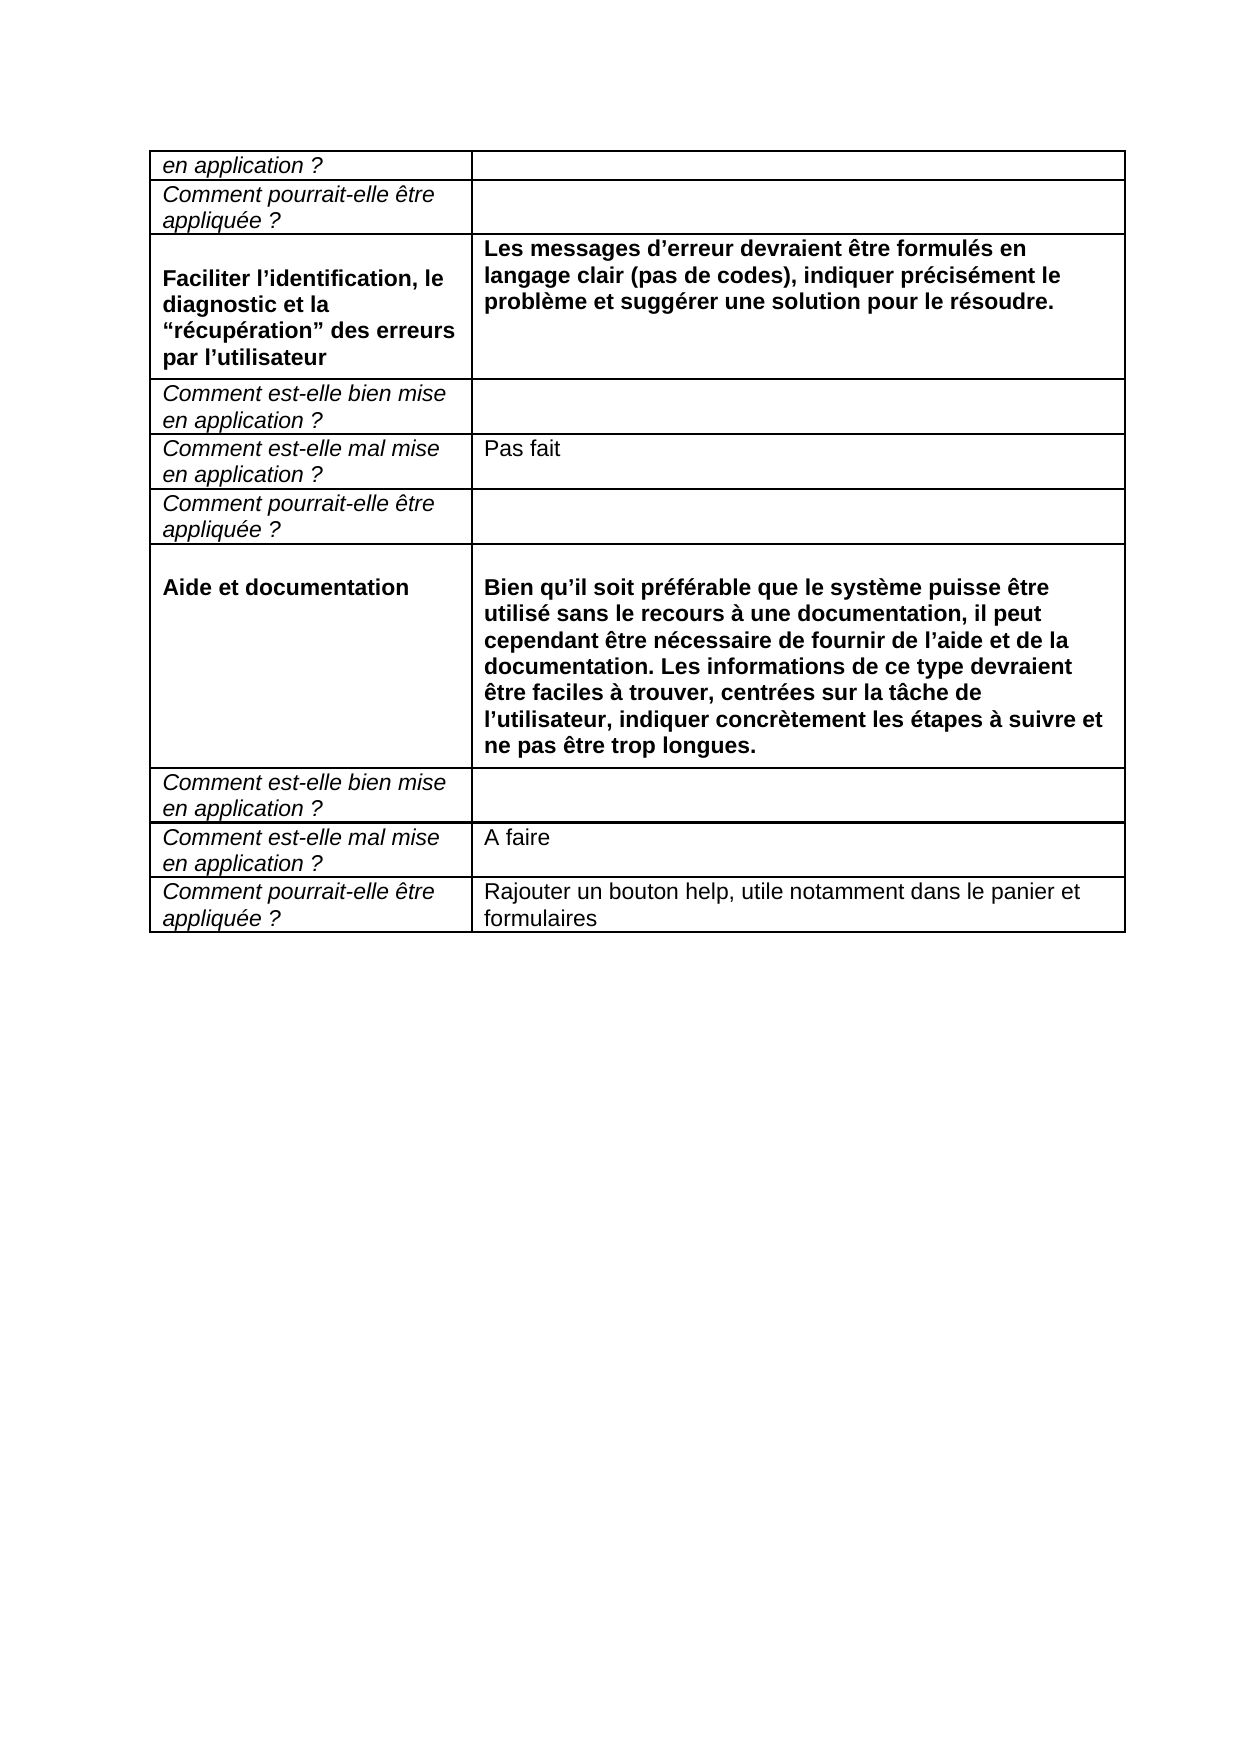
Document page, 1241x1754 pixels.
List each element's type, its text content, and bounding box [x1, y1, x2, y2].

table_cell Pas fait [473, 435, 1124, 488]
table_cell Comment pourrait-elle être appliquée ? [151, 878, 471, 931]
table_cell [473, 490, 1124, 543]
table_cell Comment est-elle bien mise en application ? [151, 380, 471, 433]
table_cell Faciliter l’identification, le diagnostic et la “récupération” des erreurs par l’utilisateur [151, 235, 471, 378]
table_cell [473, 181, 1124, 233]
table_cell Comment pourrait-elle être appliquée ? [151, 181, 471, 233]
table_cell Comment est-elle bien mise en application ? [151, 769, 471, 821]
table_cell en application ? [151, 152, 471, 178]
table_cell [473, 152, 1124, 178]
table_cell Bien qu’il soit préférable que le système puisse être utilisé sans le recours à une documentation, il peut cependant être nécessaire de fournir de l’aide et de la documentation. Les informations de ce type devraient être faciles à trouver, centrées sur la tâche de l’utilisateur, indiquer concrètement les étapes à suivre et ne pas être trop longues. [473, 545, 1124, 767]
table_cell [473, 769, 1124, 821]
table_cell A faire [473, 824, 1124, 876]
table_cell Aide et documentation [151, 545, 471, 767]
table_cell [473, 380, 1124, 433]
table_cell Rajouter un bouton help, utile notamment dans le panier et formulaires [473, 878, 1124, 931]
table_cell Comment est-elle mal mise en application ? [151, 824, 471, 876]
table_cell Les messages d’erreur devraient être formulés en langage clair (pas de codes), indiquer précisément le problème et suggérer une solution pour le résoudre. [473, 235, 1124, 378]
table_cell Comment pourrait-elle être appliquée ? [151, 490, 471, 543]
table_cell Comment est-elle mal mise en application ? [151, 435, 471, 488]
